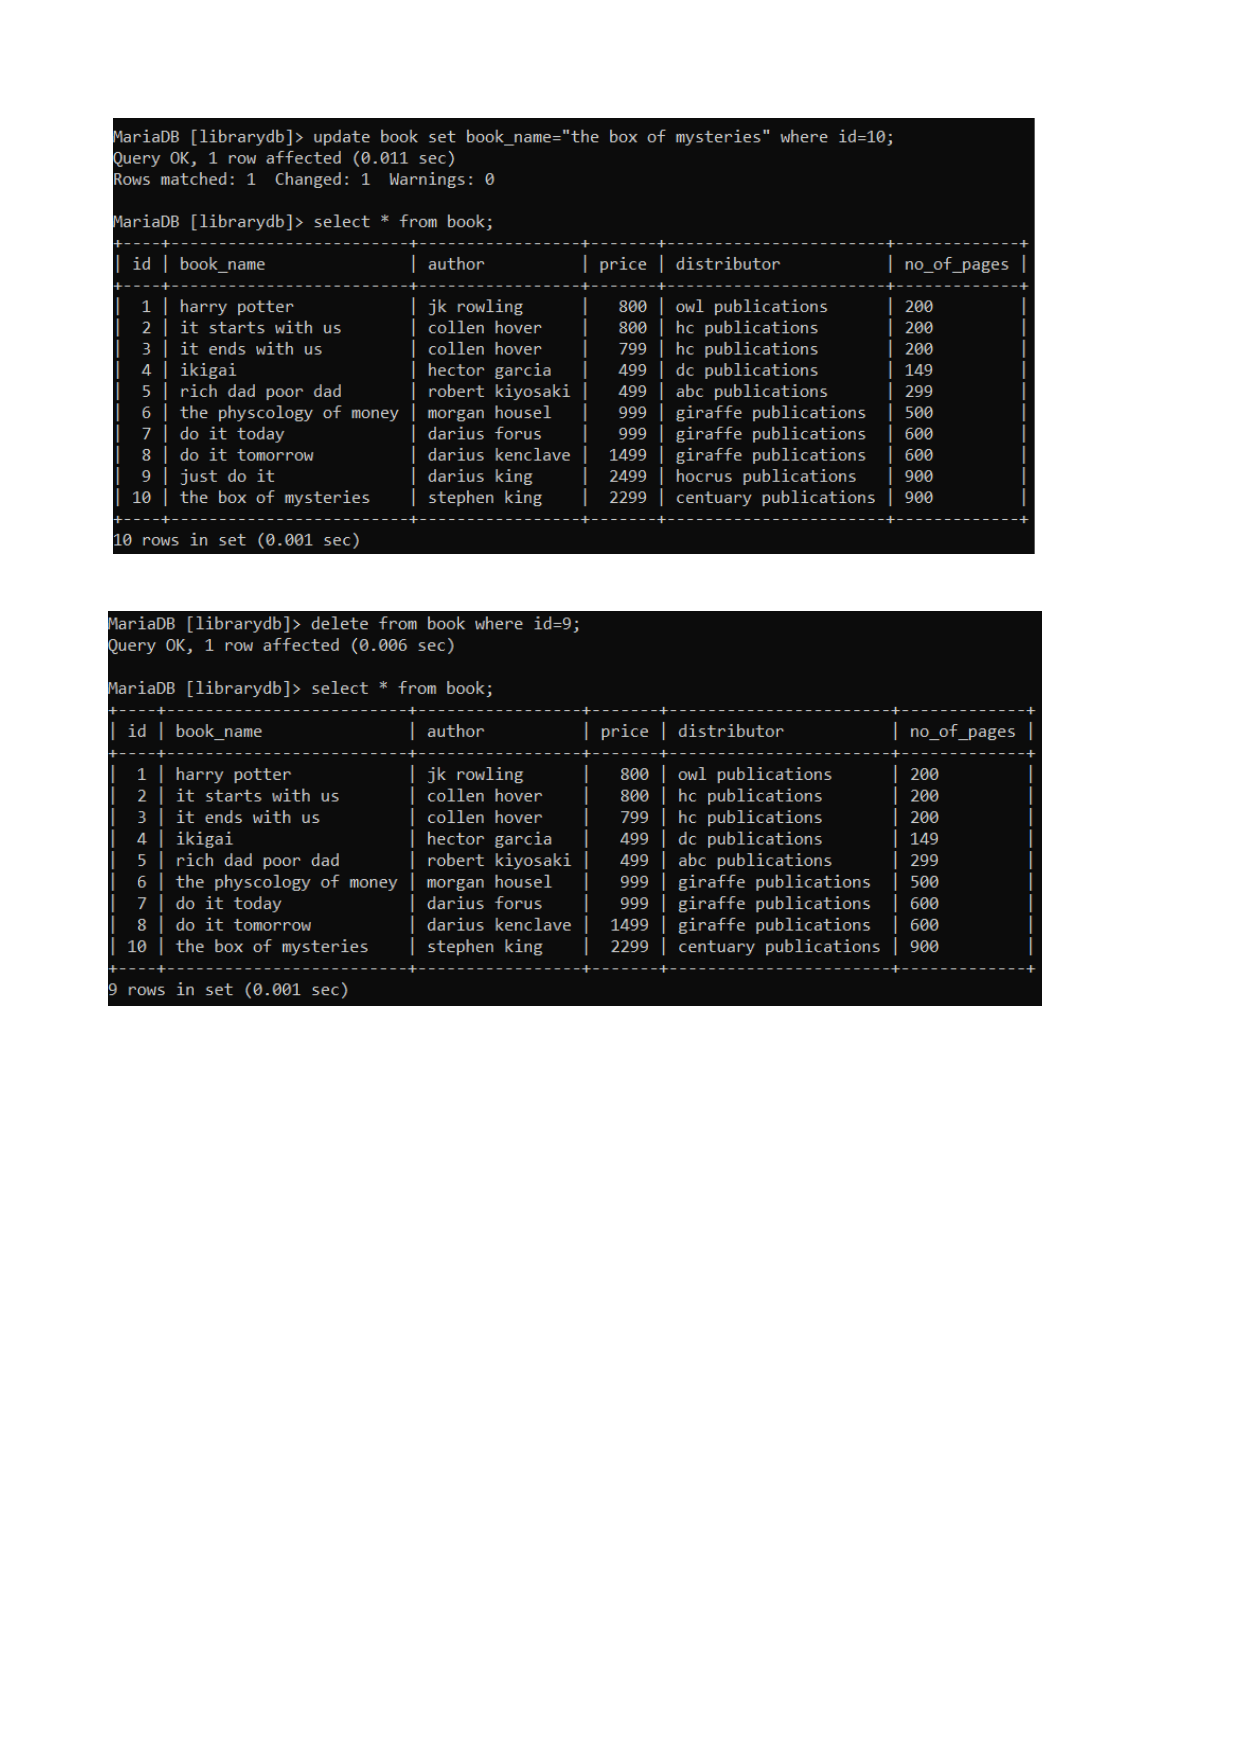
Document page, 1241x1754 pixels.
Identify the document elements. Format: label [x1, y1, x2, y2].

picture [113, 118, 1035, 554]
picture [108, 611, 1042, 1006]
